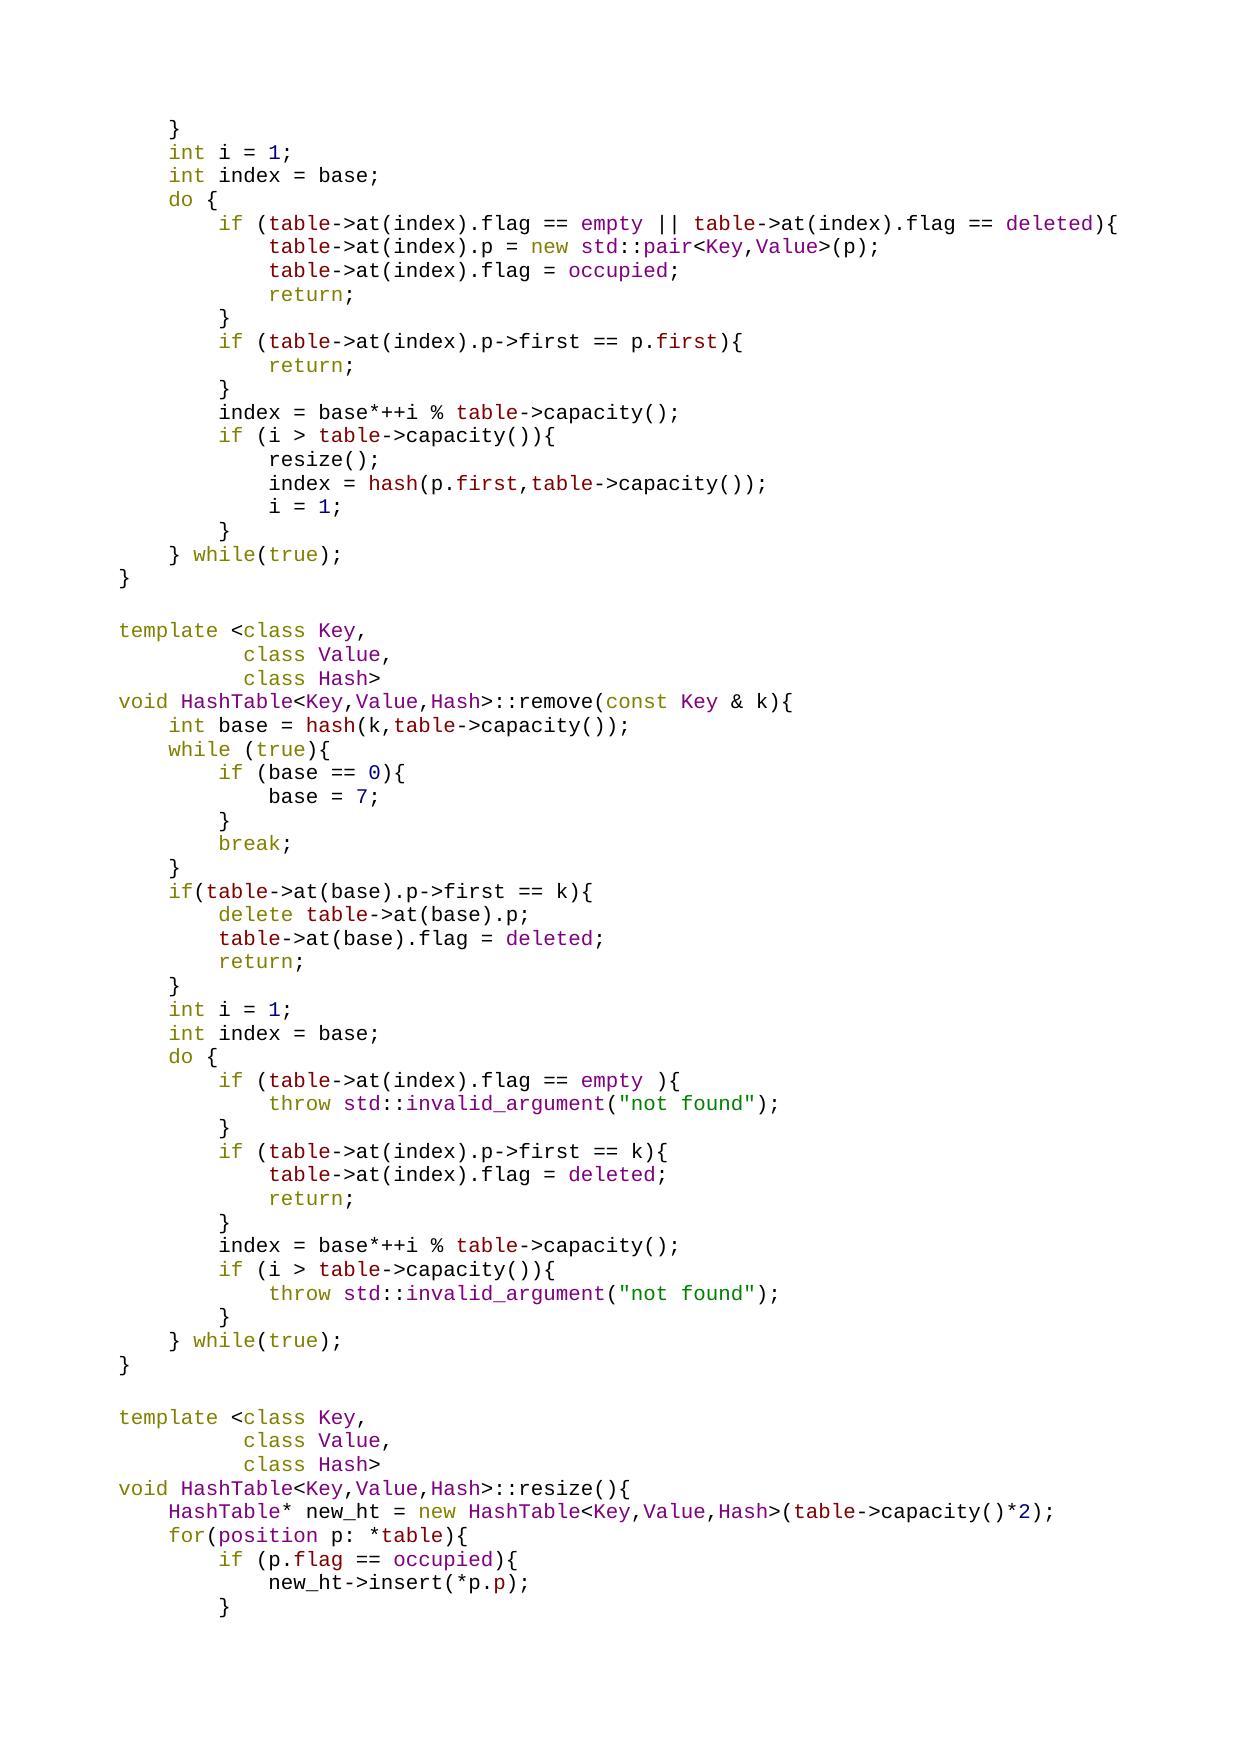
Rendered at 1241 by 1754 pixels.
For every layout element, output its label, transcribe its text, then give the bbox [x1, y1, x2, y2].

text index = hash(p.first,table->capacity()); [118, 473, 1122, 496]
text template <class Key, [118, 621, 1122, 644]
text } [118, 1306, 1122, 1330]
text while (true){ [118, 739, 1122, 762]
text delete table->at(base).p; [118, 904, 1122, 928]
text } [118, 1117, 1122, 1141]
text table->at(base).flag = deleted; [118, 928, 1122, 952]
text index = base*++i % table->capacity(); [118, 1235, 1122, 1259]
text } [118, 118, 1122, 142]
text } [118, 567, 1122, 591]
text } [118, 1596, 1122, 1619]
text class Value, [118, 1430, 1122, 1454]
text } [118, 810, 1122, 833]
text if (base == 0){ [118, 762, 1122, 786]
text template <class Key, [118, 1407, 1122, 1430]
text if (table->at(index).flag == empty || table->at(index).flag == deleted){ [118, 213, 1122, 236]
text } while(true); [118, 544, 1122, 567]
text if (table->at(index).p->first == k){ [118, 1141, 1122, 1164]
text } [118, 378, 1122, 402]
text void HashTable<Key,Value,Hash>::resize(){ [118, 1478, 1122, 1501]
text return; [118, 1188, 1122, 1212]
text class Hash> [118, 668, 1122, 691]
text if (table->at(index).flag == empty ){ [118, 1070, 1122, 1093]
text return; [118, 952, 1122, 975]
text class Hash> [118, 1454, 1122, 1478]
text table->at(index).flag = occupied; [118, 260, 1122, 284]
text table->at(index).p = new std::pair<Key,Value>(p); [118, 236, 1122, 260]
text do { [118, 1046, 1122, 1070]
text } [118, 975, 1122, 999]
text resize(); [118, 449, 1122, 473]
text if (i > table->capacity()){ [118, 426, 1122, 449]
text i = 1; [118, 496, 1122, 520]
text } [118, 1212, 1122, 1235]
text } [118, 857, 1122, 881]
text index = base*++i % table->capacity(); [118, 402, 1122, 426]
text throw std::invalid_argument("not found"); [118, 1093, 1122, 1117]
text } [118, 307, 1122, 331]
text table->at(index).flag = deleted; [118, 1164, 1122, 1188]
text new_ht->insert(*p.p); [118, 1572, 1122, 1596]
text break; [118, 833, 1122, 857]
text int i = 1; [118, 142, 1122, 165]
text int base = hash(k,table->capacity()); [118, 715, 1122, 739]
text throw std::invalid_argument("not found"); [118, 1283, 1122, 1306]
text HashTable* new_ht = new HashTable<Key,Value,Hash>(table->capacity()*2); [118, 1501, 1122, 1525]
text return; [118, 354, 1122, 378]
text if (i > table->capacity()){ [118, 1259, 1122, 1283]
text } while(true); [118, 1330, 1122, 1353]
text if(table->at(base).p->first == k){ [118, 881, 1122, 904]
text } [118, 520, 1122, 544]
text void HashTable<Key,Value,Hash>::remove(const Key & k){ [118, 691, 1122, 715]
text int index = base; [118, 1022, 1122, 1046]
text do { [118, 189, 1122, 213]
text int i = 1; [118, 999, 1122, 1022]
text int index = base; [118, 165, 1122, 189]
text base = 7; [118, 786, 1122, 810]
text return; [118, 284, 1122, 307]
text } [118, 1353, 1122, 1377]
text if (table->at(index).p->first == p.first){ [118, 331, 1122, 354]
text if (p.flag == occupied){ [118, 1548, 1122, 1572]
text class Value, [118, 644, 1122, 668]
text for(position p: *table){ [118, 1525, 1122, 1548]
